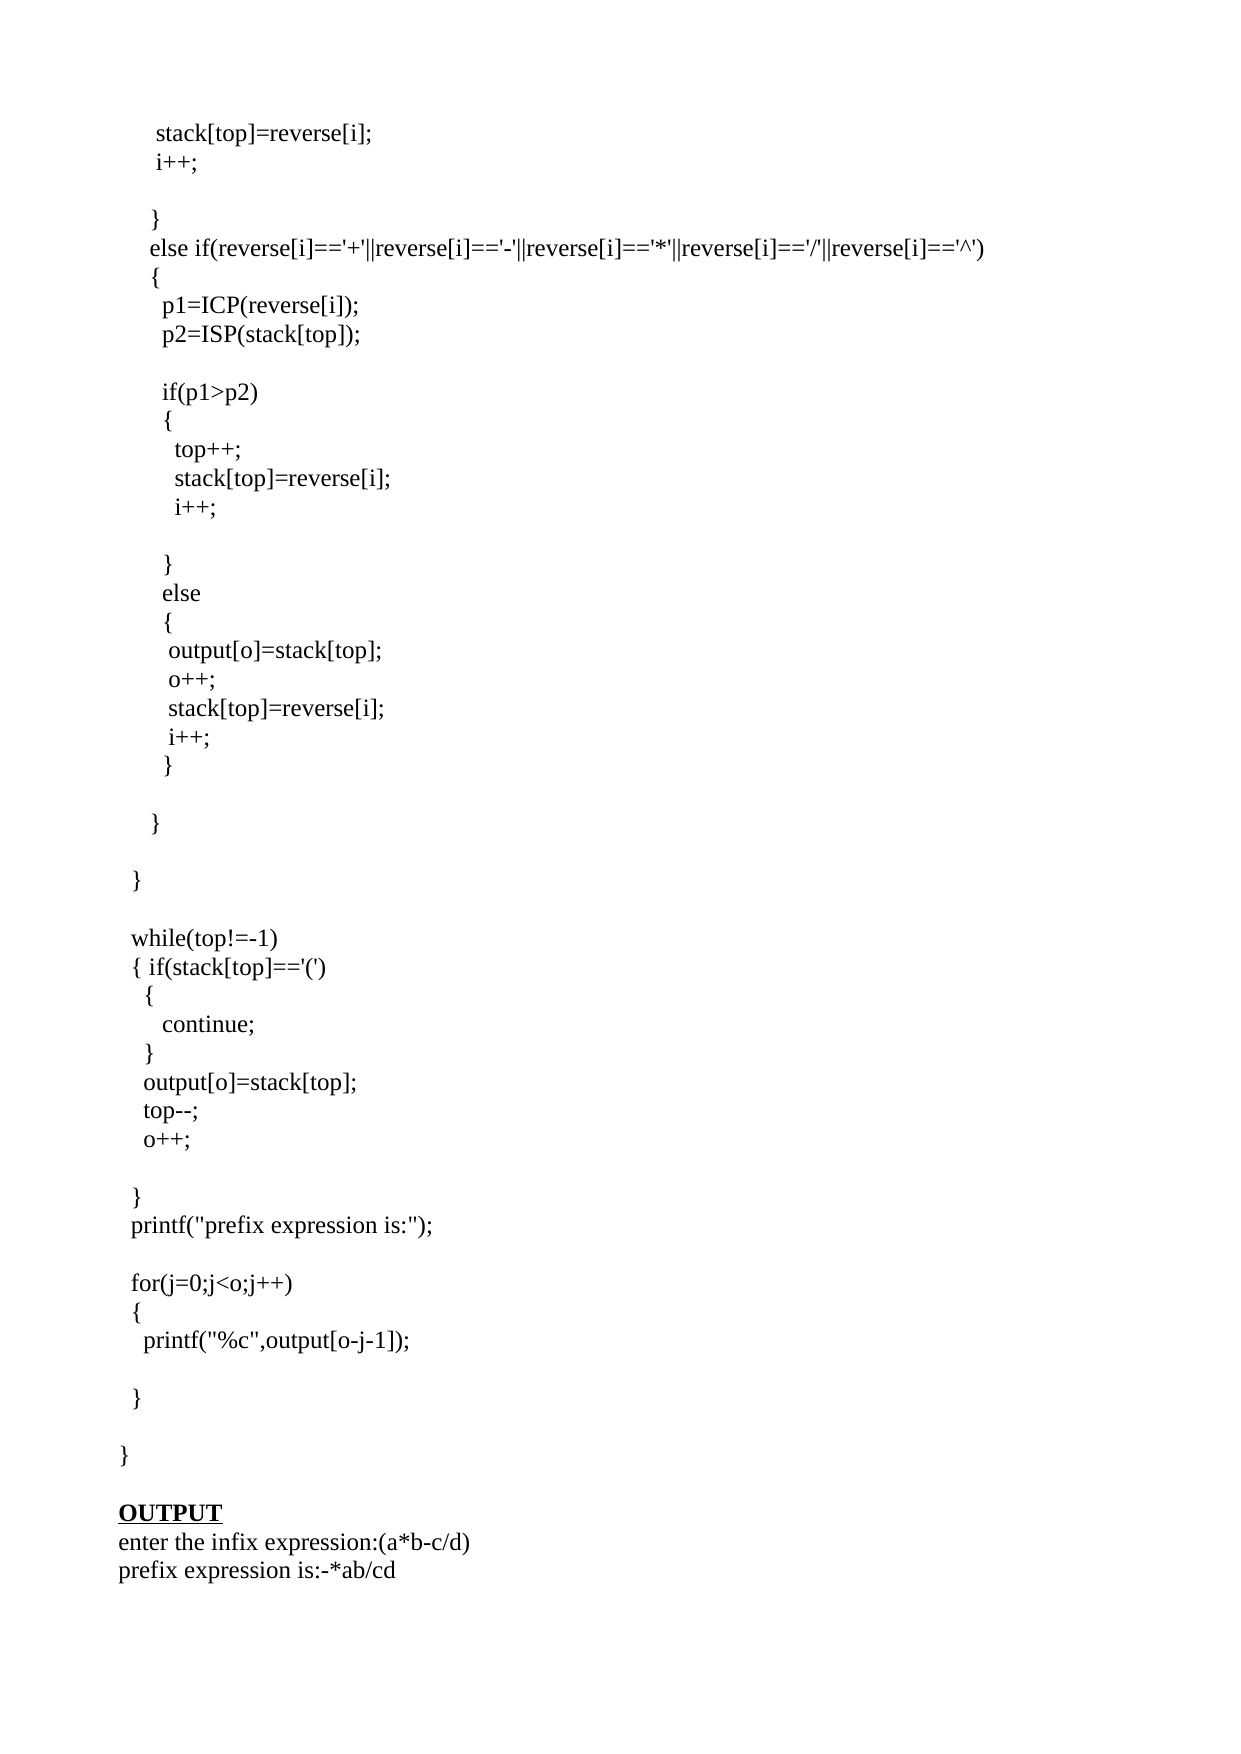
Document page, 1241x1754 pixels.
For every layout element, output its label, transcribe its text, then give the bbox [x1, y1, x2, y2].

text { [118, 981, 1122, 1009]
text o++; [118, 664, 1122, 693]
text { [118, 262, 1122, 291]
text else if(reverse[i]=='+'||reverse[i]=='-'||reverse[i]=='*'||reverse[i]=='/'||reverse[i]=='^') [118, 233, 1122, 262]
text while(top!=-1) [118, 923, 1122, 952]
text for(j=0;j<o;j++) [118, 1268, 1122, 1297]
text } [118, 1038, 1122, 1067]
text o++; [118, 1124, 1122, 1153]
text printf("%c",output[o-j-1]); [118, 1326, 1122, 1354]
text i++; [118, 492, 1122, 521]
text } [118, 751, 1122, 779]
text i++; [118, 147, 1122, 176]
text { [118, 607, 1122, 636]
text else [118, 578, 1122, 607]
text top++; [118, 434, 1122, 463]
text output[o]=stack[top]; [118, 1067, 1122, 1096]
text { if(stack[top]=='(') [118, 952, 1122, 981]
text } [118, 549, 1122, 578]
text prefix expression is:-*ab/cd [118, 1556, 1122, 1584]
text if(p1>p2) [118, 377, 1122, 406]
text } [118, 1441, 1122, 1469]
text stack[top]=reverse[i]; [118, 118, 1122, 147]
text { [118, 1297, 1122, 1326]
text p2=ISP(stack[top]); [118, 319, 1122, 348]
text stack[top]=reverse[i]; [118, 693, 1122, 722]
text } [118, 1182, 1122, 1211]
text i++; [118, 722, 1122, 751]
text continue; [118, 1009, 1122, 1038]
text } [118, 204, 1122, 233]
text top--; [118, 1096, 1122, 1124]
text } [118, 1383, 1122, 1412]
text stack[top]=reverse[i]; [118, 463, 1122, 492]
text } [118, 808, 1122, 837]
text printf("prefix expression is:"); [118, 1211, 1122, 1239]
text } [118, 866, 1122, 894]
text enter the infix expression:(a*b-c/d) [118, 1527, 1122, 1556]
text { [118, 406, 1122, 434]
text output[o]=stack[top]; [118, 636, 1122, 664]
text p1=ICP(reverse[i]); [118, 291, 1122, 319]
text OUTPUT [118, 1498, 1122, 1527]
